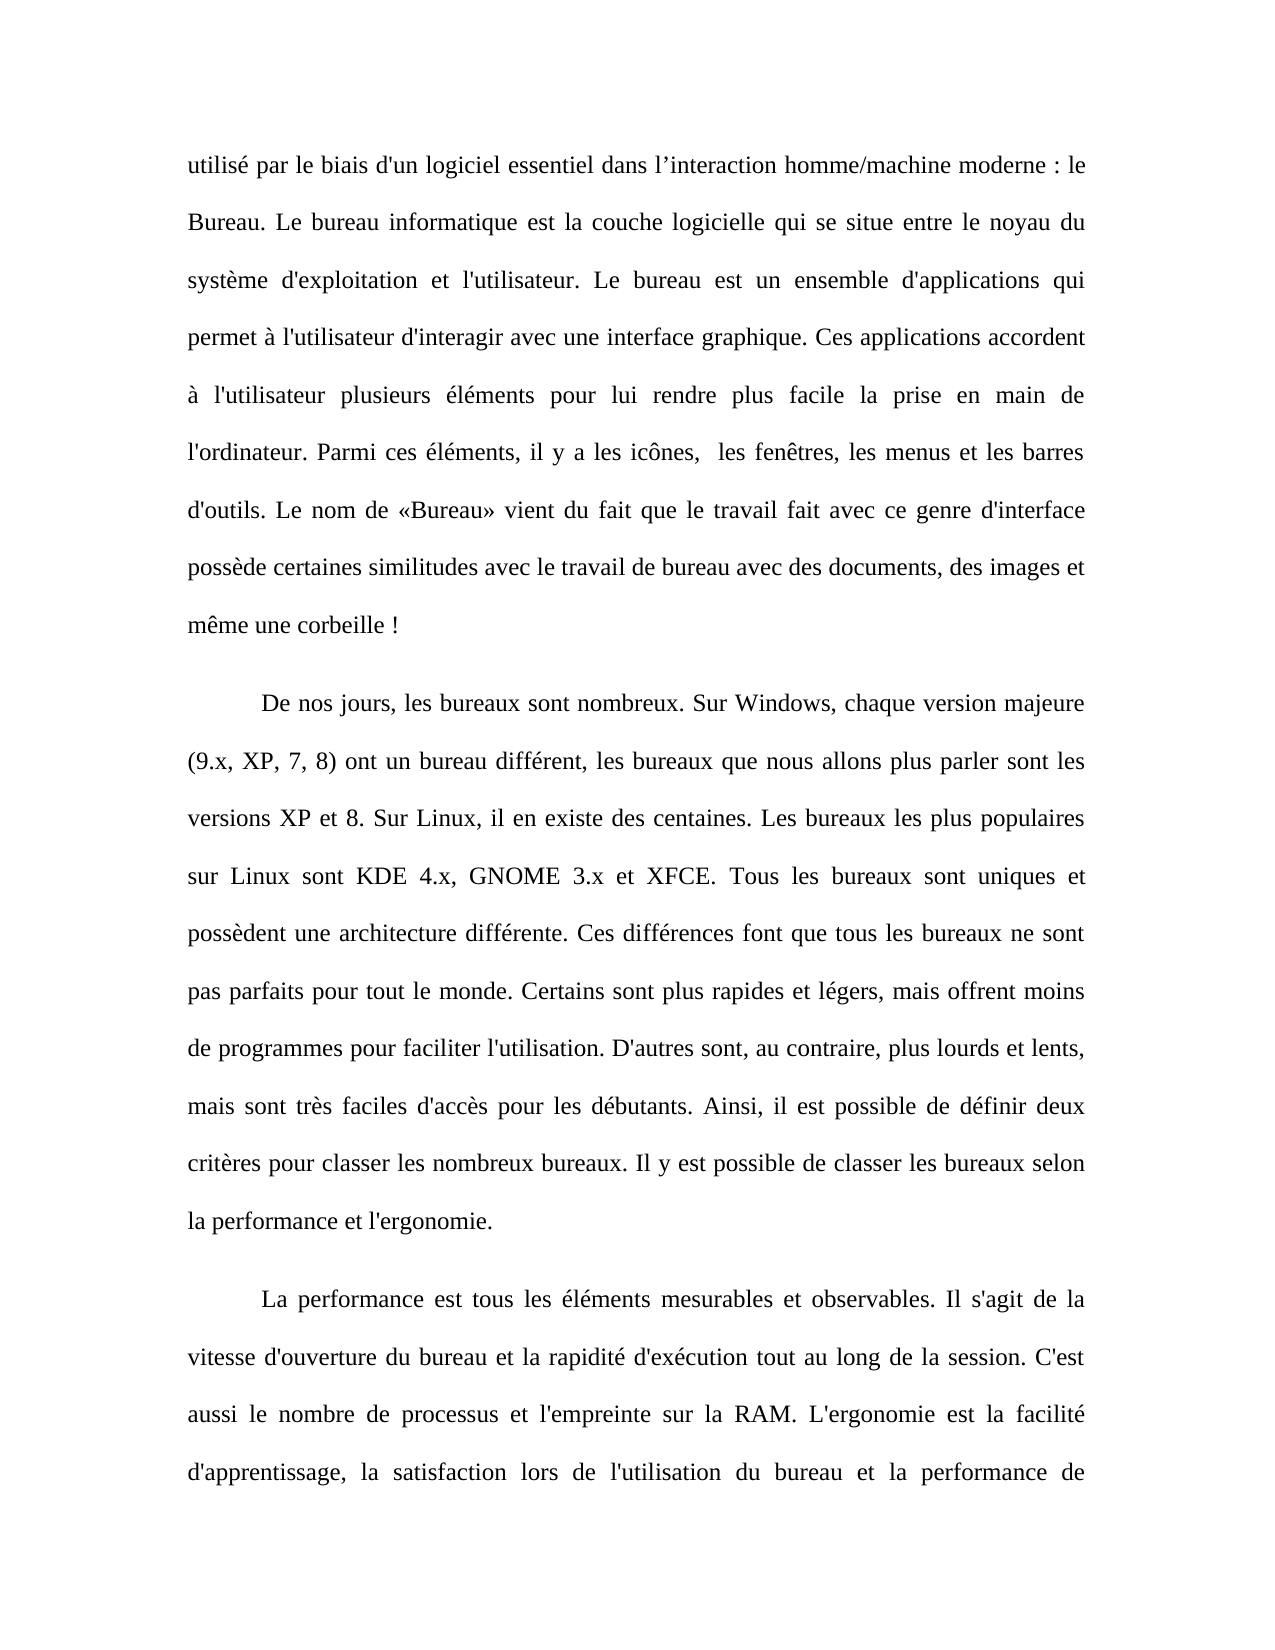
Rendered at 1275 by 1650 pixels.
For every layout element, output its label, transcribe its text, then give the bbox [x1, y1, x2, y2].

text De nos jours, les bureaux sont nombreux. Sur Windows, chaque version majeure (9.x, XP, 7, 8) ont un bureau différent, les bureaux que nous allons plus parler sont les versions XP et 8. Sur Linux, il en existe des centaines. Les bureaux les plus populaires sur Linux sont KDE 4.x, GNOME 3.x et XFCE. Tous les bureaux sont uniques et possèdent une architecture différente. Ces différences font que tous les bureaux ne sont pas parfaits pour tout le monde. Certains sont plus rapides et légers, mais offrent moins de programmes pour faciliter l'utilisation. D'autres sont, au contraire, plus lourds et lents, mais sont très faciles d'accès pour les débutants. Ainsi, il est possible de définir deux critères pour classer les nombreux bureaux. Il y est possible de classer les bureaux selon la performance et l'ergonomie. [187, 688, 1086, 1234]
text La performance est tous les éléments mesurables et observables. Il s'agit de la vitesse d'ouverture du bureau et la rapidité d'exécution tout au long de la session. C'est aussi le nombre de processus et l'empreinte sur la RAM. L'ergonomie est la facilité d'apprentissage, la satisfaction lors de l'utilisation du bureau et la performance de [187, 1284, 1086, 1485]
text utilisé par le biais d'un logiciel essentiel dans l’interaction homme/machine moderne : le Bureau. Le bureau informatique est la couche logicielle qui se situe entre le noyau du système d'exploitation et l'utilisateur. Le bureau est un ensemble d'applications qui permet à l'utilisateur d'interagir avec une interface graphique. Ces applications accordent à l'utilisateur plusieurs éléments pour lui rendre plus facile la prise en main de l'ordinateur. Parmi ces éléments, il y a les icônes, les fenêtres, les menus et les barres d'outils. Le nom de «Bureau» vient du fait que le travail fait avec ce genre d'interface possède certaines similitudes avec le travail de bureau avec des documents, des images et même une corbeille ! [187, 150, 1086, 639]
